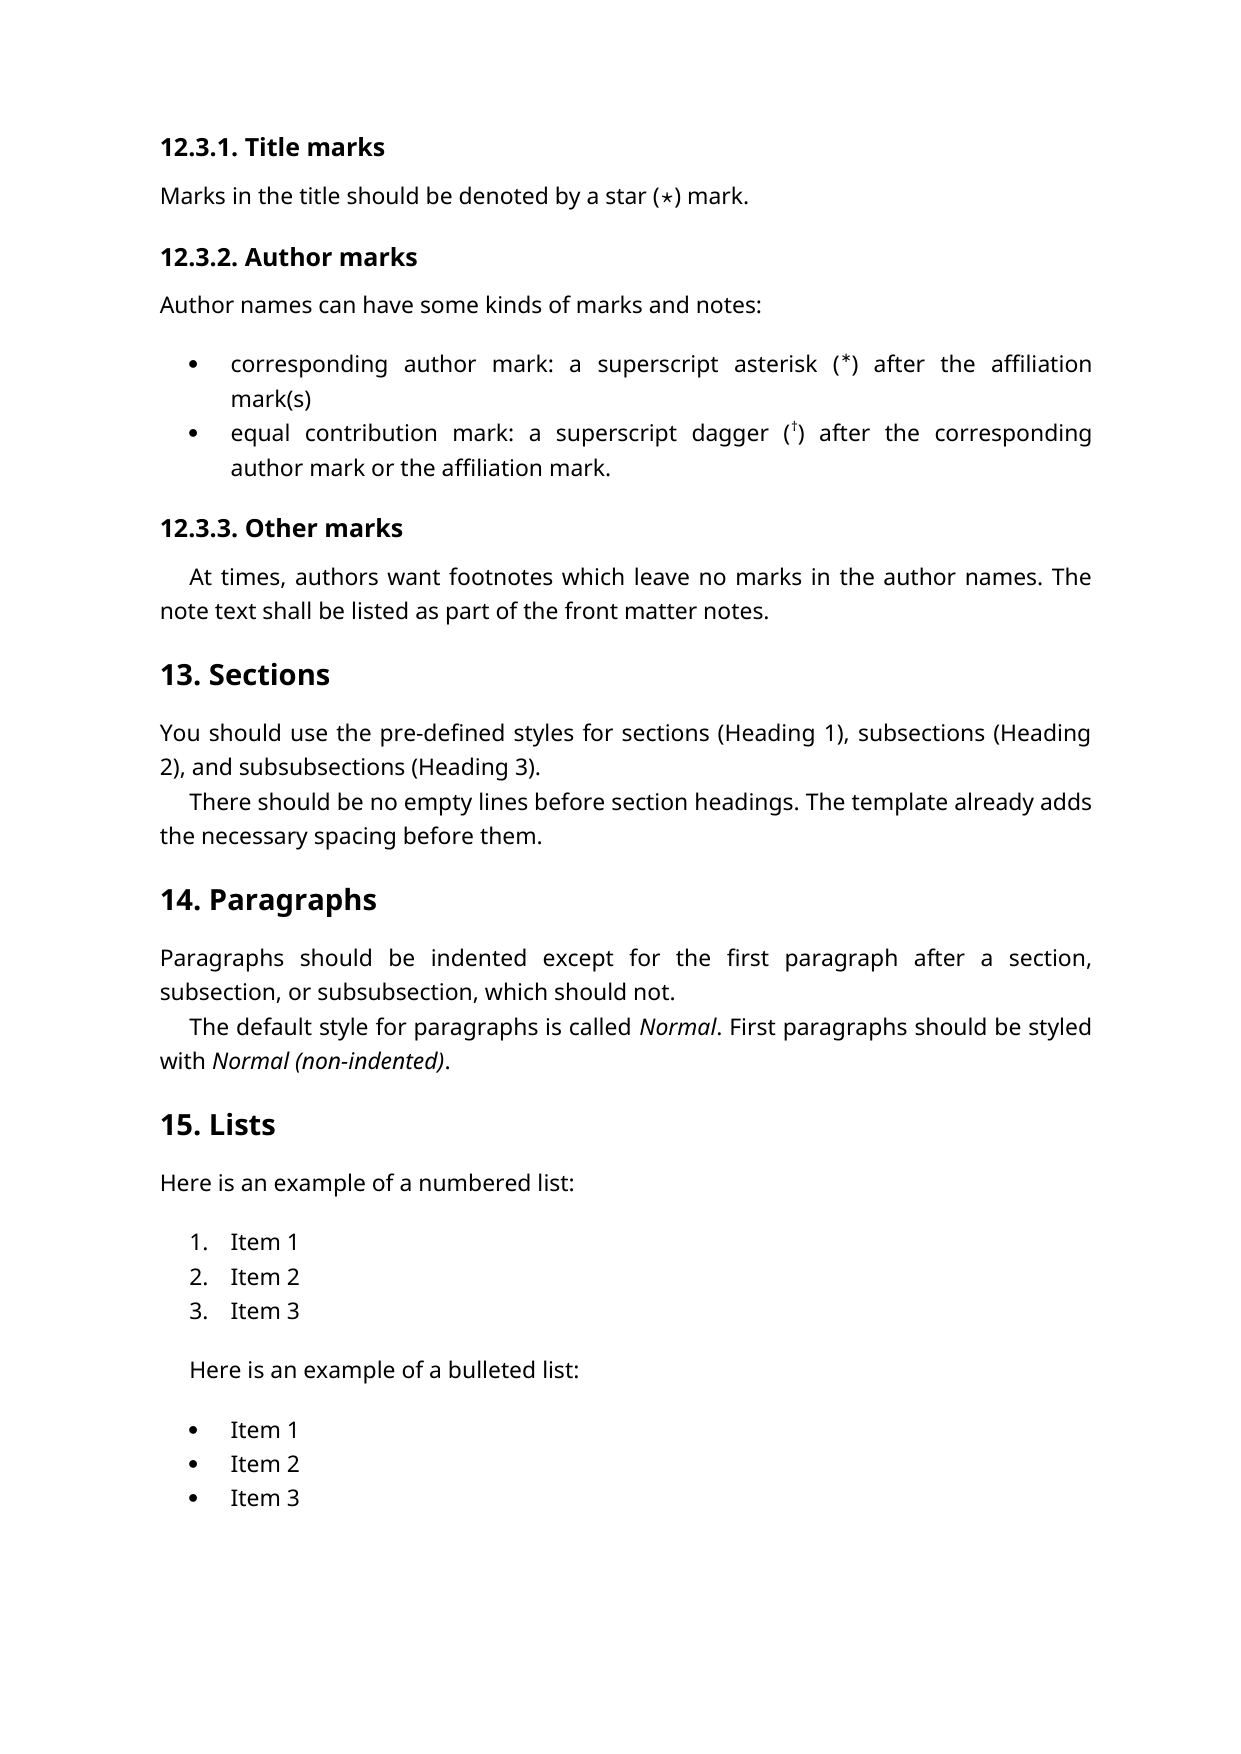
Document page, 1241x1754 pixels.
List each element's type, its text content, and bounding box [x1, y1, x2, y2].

text There should be no empty lines before section headings. The template already adds the necessary spacing before them. [159, 786, 1093, 851]
subtitle Paragraphs [159, 879, 1093, 919]
text Here is an example of a numbered list: [159, 1167, 1093, 1198]
subtitle Other marks [159, 511, 1093, 545]
text Paragraphs should be indented except for the first paragraph after a section, subsection, or subsubsection, which should not. [159, 942, 1093, 1007]
subtitle Lists [159, 1104, 1093, 1144]
list Item 3 [189, 1295, 1093, 1326]
text Marks in the title should be denoted by a star (⋆) mark. [159, 180, 1093, 211]
list Item 1 [189, 1226, 1093, 1257]
text You should use the pre-defined styles for sections (Heading 1), subsections (Heading 2), and subsubsections (Heading 3). [159, 717, 1093, 783]
text The default style for paragraphs is called Normal. First paragraphs should be styled with Normal (non-indented). [159, 1011, 1093, 1076]
list Item 3 [189, 1482, 1093, 1514]
list Item 1 [189, 1414, 1093, 1445]
text Author names can have some kinds of marks and notes: [159, 289, 1093, 320]
list Item 2 [189, 1448, 1093, 1479]
subtitle Sections [159, 654, 1093, 694]
list equal contribution mark: a superscript dagger (†) after the corresponding author mark or the affiliation mark. [189, 417, 1093, 483]
text Here is an example of a bulleted list: [159, 1354, 1093, 1386]
list Item 2 [189, 1261, 1093, 1292]
subtitle Title marks [159, 130, 1093, 164]
subtitle Author marks [159, 239, 1093, 273]
text At times, authors want footnotes which leave no marks in the author names. The note text shall be listed as part of the front matter notes. [159, 561, 1093, 626]
list corresponding author mark: a superscript asterisk (∗) after the affiliation mark(s) [189, 348, 1093, 414]
